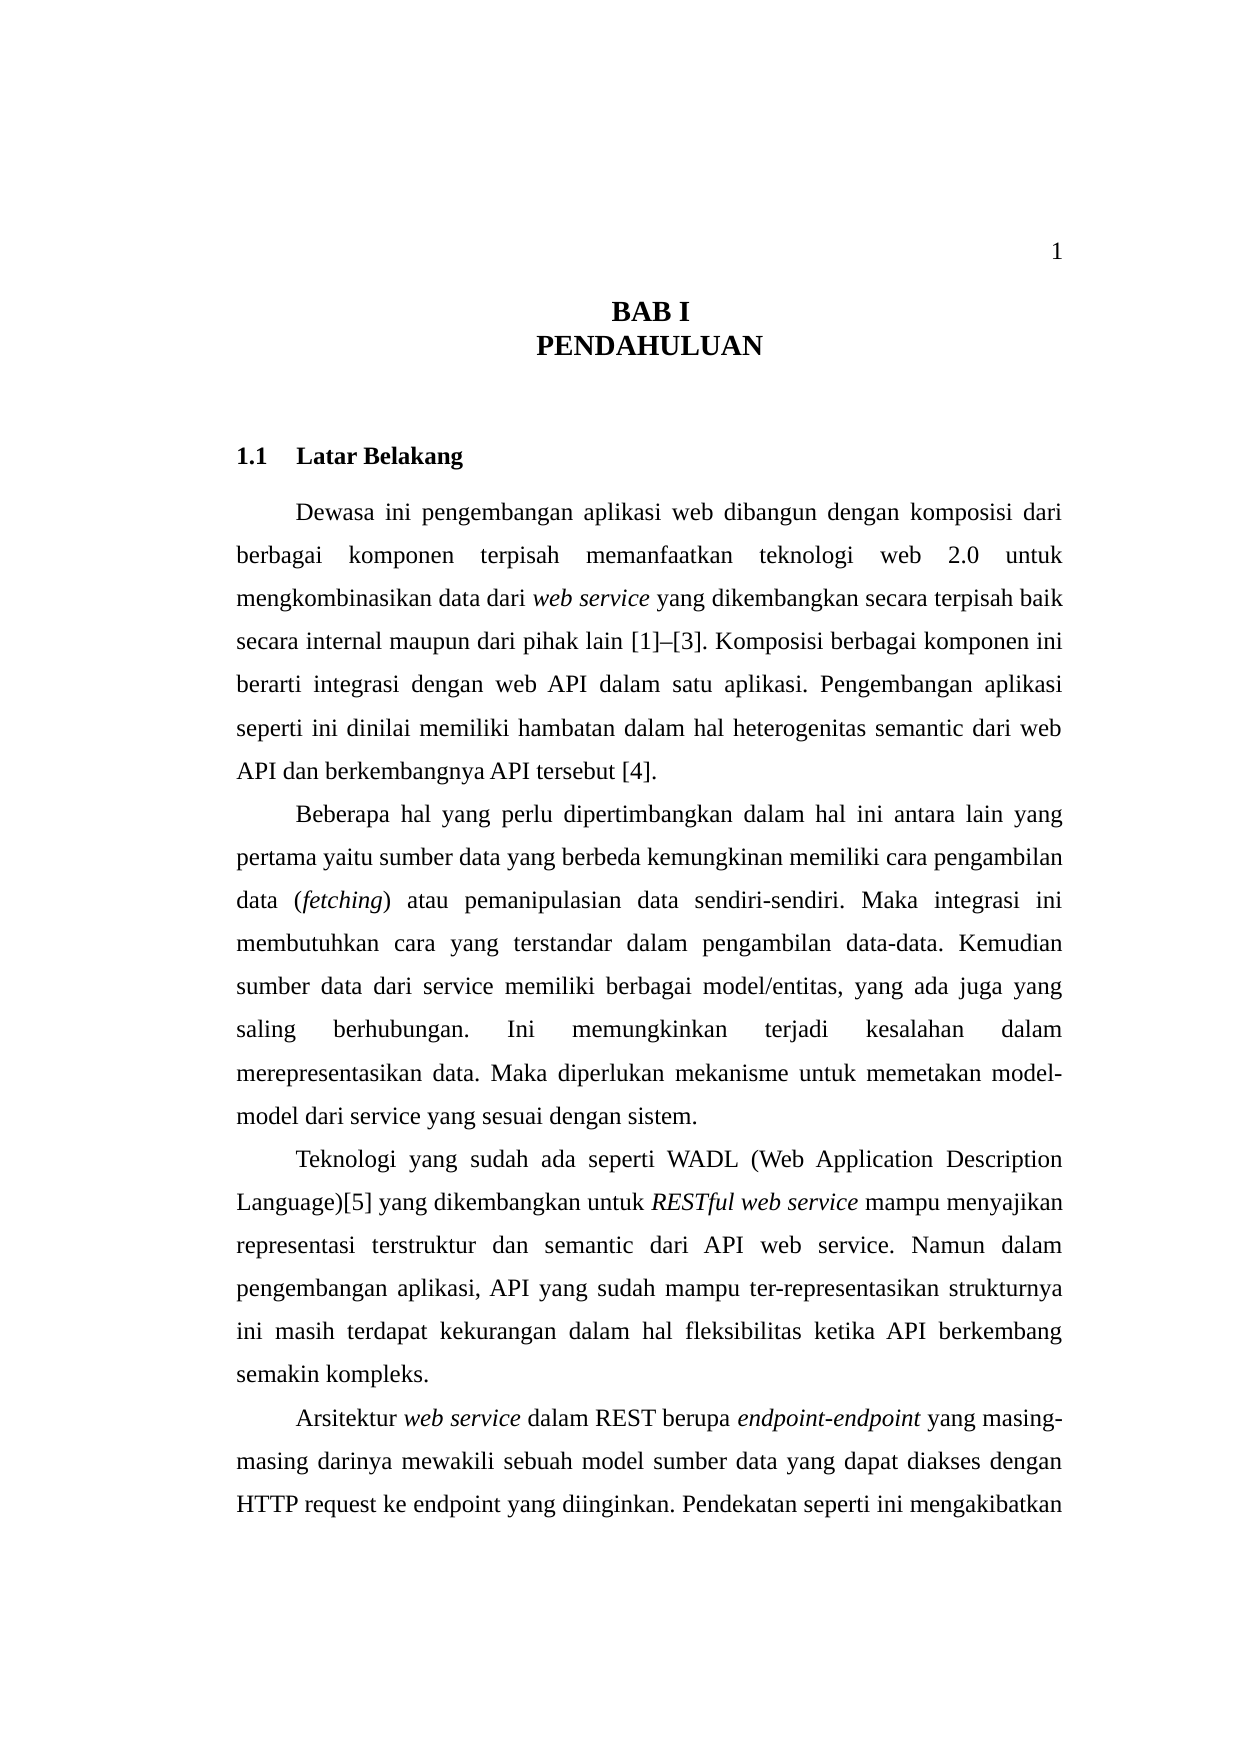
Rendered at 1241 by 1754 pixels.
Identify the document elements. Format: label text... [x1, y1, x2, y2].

text Beberapa hal yang perlu dipertimbangkan dalam hal ini antara lain yang pertama yaitu sumber data yang berbeda kemungkinan memiliki cara pengambilan data (fetching) atau pemanipulasian data sendiri-sendiri. Maka integrasi ini membutuhkan cara yang terstandar dalam pengambilan data-data. Kemudian sumber data dari service memiliki berbagai model/entitas, yang ada juga yang saling berhubungan. Ini memungkinkan terjadi kesalahan dalam merepresentasikan data. Maka diperlukan mekanisme untuk memetakan model-model dari service yang sesuai dengan sistem. [236, 799, 1063, 1129]
text Teknologi yang sudah ada seperti WADL (Web Application Description Language)[5] yang dikembangkan untuk RESTful web service mampu menyajikan representasi terstruktur dan semantic dari API web service. Namun dalam pengembangan aplikasi, API yang sudah mampu ter-representasikan strukturnya ini masih terdapat kekurangan dalam hal fleksibilitas ketika API berkembang semakin kompleks. [236, 1144, 1063, 1388]
text Arsitektur web service dalam REST berupa endpoint-endpoint yang masing-masing darinya mewakili sebuah model sumber data yang dapat diakses dengan HTTP request ke endpoint yang diinginkan. Pendekatan seperti ini mengakibatkan [236, 1403, 1063, 1518]
subtitle Latar Belakang [236, 441, 1063, 470]
subtitle BAB I Pendahuluan [236, 294, 1063, 362]
text Dewasa ini pengembangan aplikasi web dibangun dengan komposisi dari berbagai komponen terpisah memanfaatkan teknologi web 2.0 untuk mengkombinasikan data dari web service yang dikembangkan secara terpisah baik secara internal maupun dari pihak lain [1]–[3]. Komposisi berbagai komponen ini berarti integrasi dengan web API dalam satu aplikasi. Pengembangan aplikasi seperti ini dinilai memiliki hambatan dalam hal heterogenitas semantic dari web API dan berkembangnya API tersebut [4]. [236, 497, 1063, 784]
